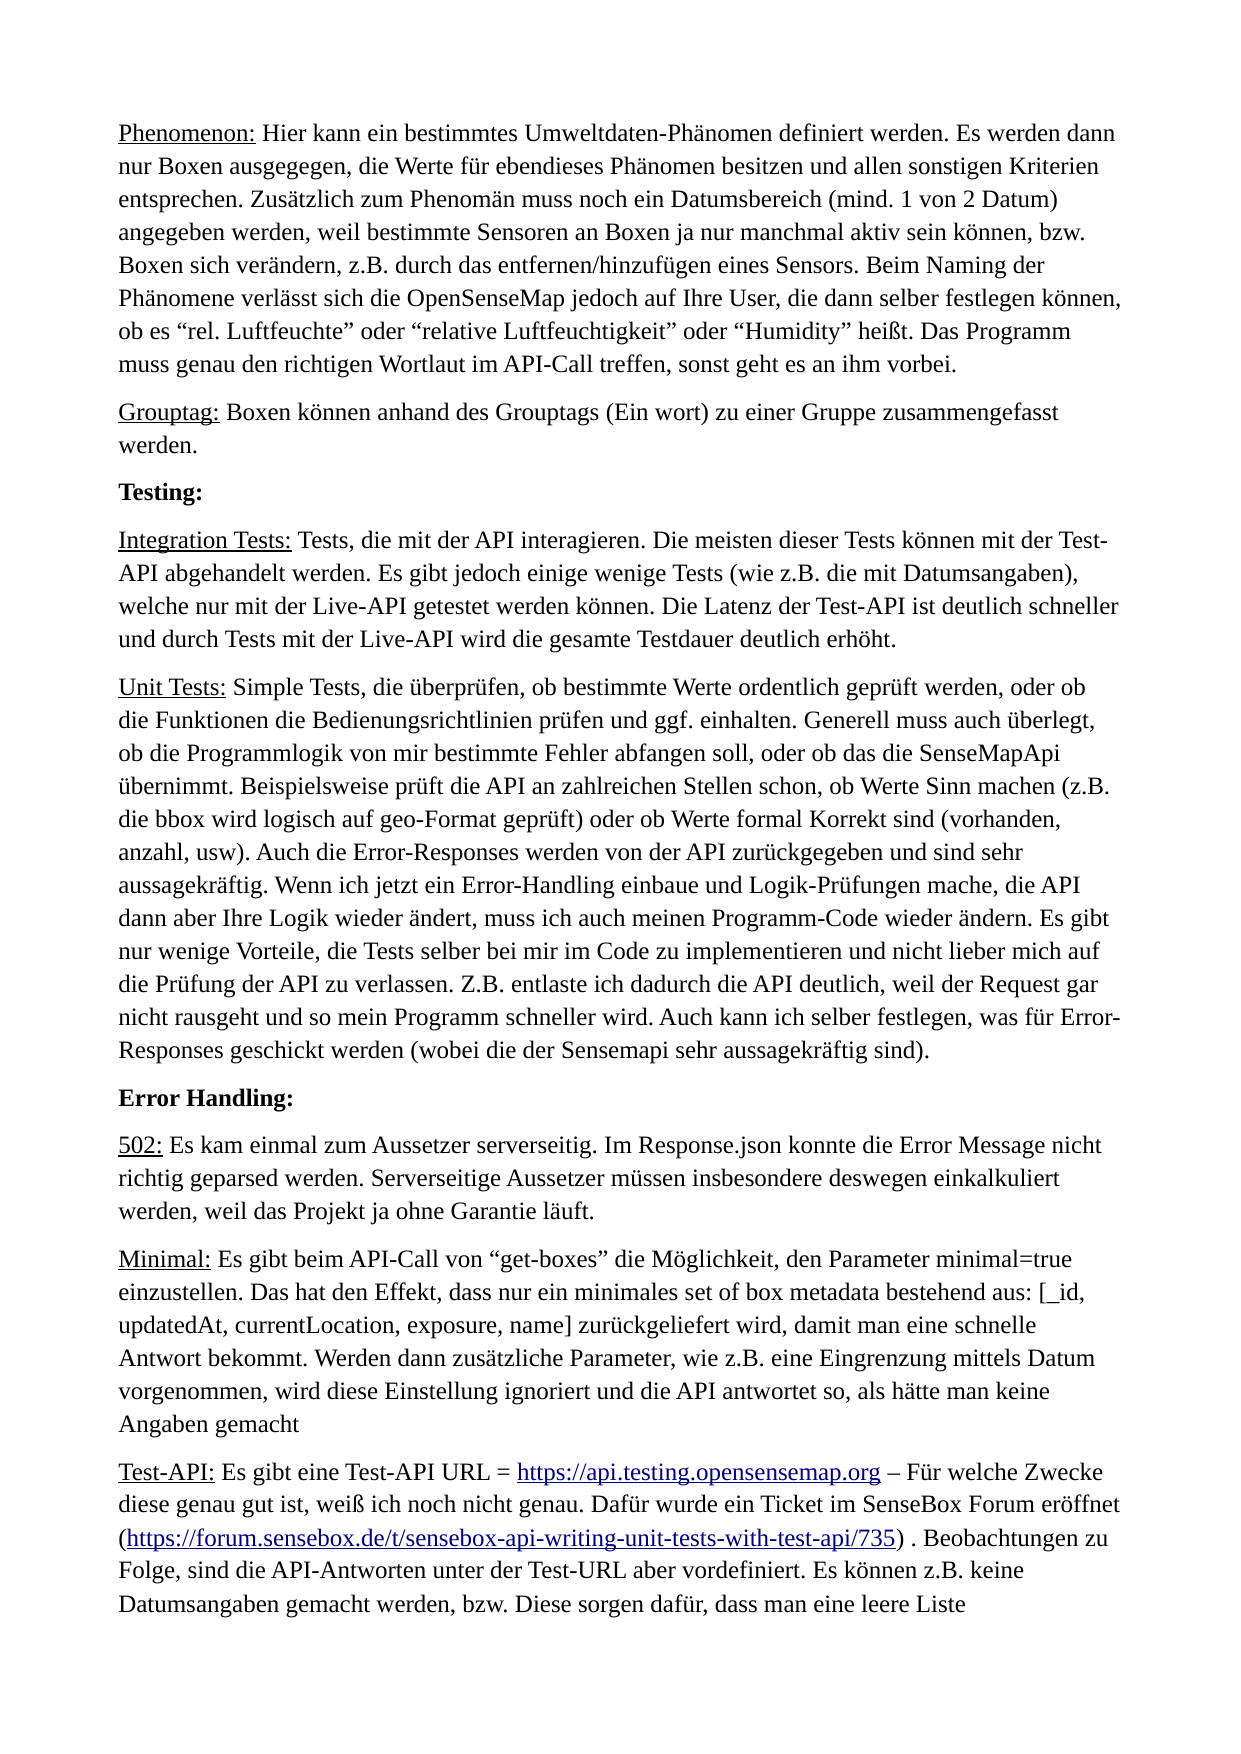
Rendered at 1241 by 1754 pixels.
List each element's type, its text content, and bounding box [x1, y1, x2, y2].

text 502: Es kam einmal zum Aussetzer serverseitig. Im Response.json konnte die Error Message nicht richtig geparsed werden. Serverseitige Aussetzer müssen insbesondere deswegen einkalkuliert werden, weil das Projekt ja ohne Garantie läuft. [118, 1130, 1122, 1225]
text Test-API: Es gibt eine Test-API URL = https://api.testing.opensensemap.org – Für welche Zwecke diese genau gut ist, weiß ich noch nicht genau. Dafür wurde ein Ticket im SenseBox Forum eröffnet (https://forum.sensebox.de/t/sensebox-api-writing-unit-tests-with-test-api/735) . Beobachtungen zu Folge, sind die API-Antworten unter der Test-URL aber vordefiniert. Es können z.B. keine Datumsangaben gemacht werden, bzw. Diese sorgen dafür, dass man eine leere Liste [118, 1457, 1122, 1617]
text Error Handling: [118, 1083, 1122, 1111]
text Integration Tests: Tests, die mit der API interagieren. Die meisten dieser Tests können mit der Test-API abgehandelt werden. Es gibt jedoch einige wenige Tests (wie z.B. die mit Datumsangaben), welche nur mit der Live-API getestet werden können. Die Latenz der Test-API ist deutlich schneller und durch Tests mit der Live-API wird die gesamte Testdauer deutlich erhöht. [118, 525, 1122, 653]
text Phenomenon: Hier kann ein bestimmtes Umweltdaten-Phänomen definiert werden. Es werden dann nur Boxen ausgegegen, die Werte für ebendieses Phänomen besitzen und allen sonstigen Kriterien entsprechen. Zusätzlich zum Phenomän muss noch ein Datumsbereich (mind. 1 von 2 Datum) angegeben werden, weil bestimmte Sensoren an Boxen ja nur manchmal aktiv sein können, bzw. Boxen sich verändern, z.B. durch das entfernen/hinzufügen eines Sensors. Beim Naming der Phänomene verlässt sich die OpenSenseMap jedoch auf Ihre User, die dann selber festlegen können, ob es “rel. Luftfeuchte” oder “relative Luftfeuchtigkeit” oder “Humidity” heißt. Das Programm muss genau den richtigen Wortlaut im API-Call treffen, sonst geht es an ihm vorbei. [118, 118, 1122, 378]
text Unit Tests: Simple Tests, die überprüfen, ob bestimmte Werte ordentlich geprüft werden, oder ob die Funktionen die Bedienungsrichtlinien prüfen und ggf. einhalten. Generell muss auch überlegt, ob die Programmlogik von mir bestimmte Fehler abfangen soll, oder ob das die SenseMapApi übernimmt. Beispielsweise prüft die API an zahlreichen Stellen schon, ob Werte Sinn machen (z.B. die bbox wird logisch auf geo-Format geprüft) oder ob Werte formal Korrekt sind (vorhanden, anzahl, usw). Auch die Error-Responses werden von der API zurückgegeben und sind sehr aussagekräftig. Wenn ich jetzt ein Error-Handling einbaue und Logik-Prüfungen mache, die API dann aber Ihre Logik wieder ändert, muss ich auch meinen Programm-Code wieder ändern. Es gibt nur wenige Vorteile, die Tests selber bei mir im Code zu implementieren und nicht lieber mich auf die Prüfung der API zu verlassen. Z.B. entlaste ich dadurch die API deutlich, weil der Request gar nicht rausgeht und so mein Programm schneller wird. Auch kann ich selber festlegen, was für Error-Responses geschickt werden (wobei die der Sensemapi sehr aussagekräftig sind). [118, 672, 1122, 1064]
text Minimal: Es gibt beim API-Call von “get-boxes” die Möglichkeit, den Parameter minimal=true einzustellen. Das hat den Effekt, dass nur ein minimales set of box metadata bestehend aus: [_id, updatedAt, currentLocation, exposure, name] zurückgeliefert wird, damit man eine schnelle Antwort bekommt. Werden dann zusätzliche Parameter, wie z.B. eine Eingrenzung mittels Datum vorgenommen, wird diese Einstellung ignoriert und die API antwortet so, als hätte man keine Angaben gemacht [118, 1244, 1122, 1438]
text Grouptag: Boxen können anhand des Grouptags (Ein wort) zu einer Gruppe zusammengefasst werden. [118, 397, 1122, 459]
text Testing: [118, 477, 1122, 506]
